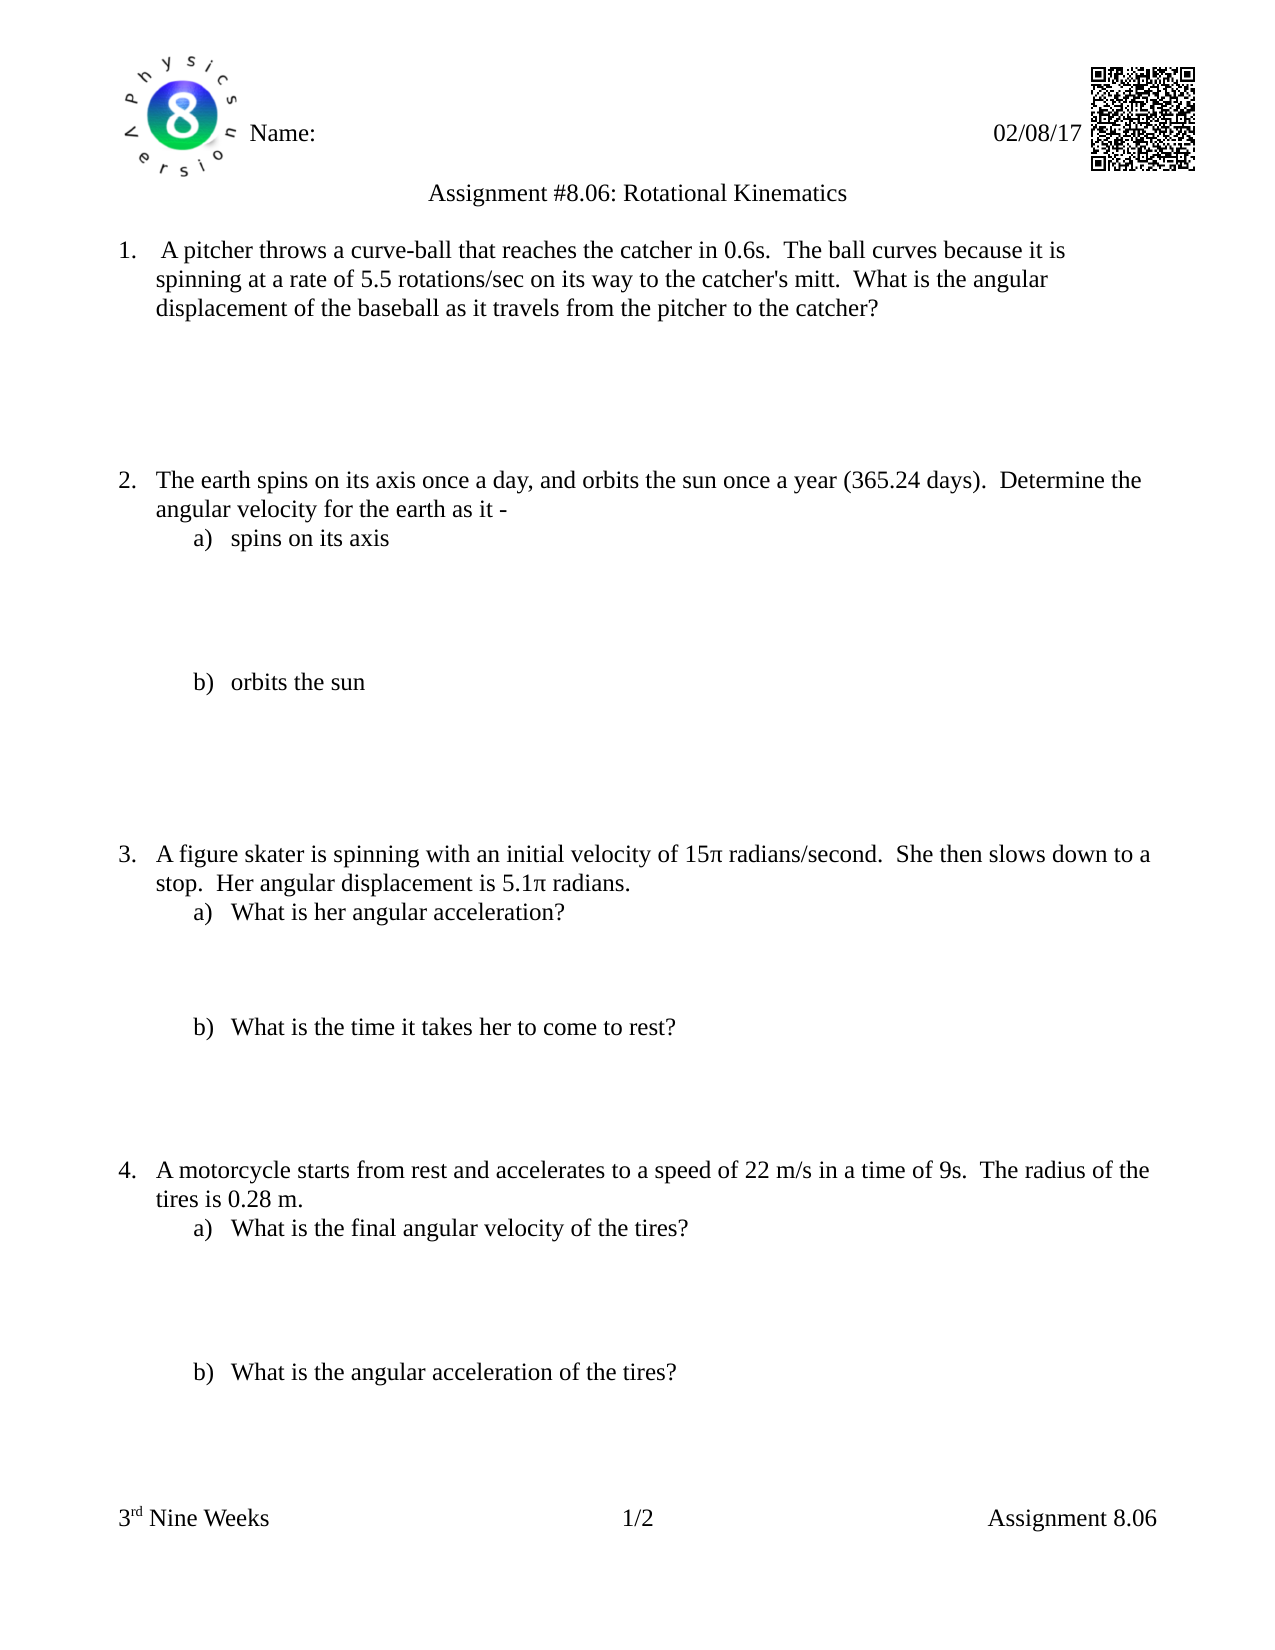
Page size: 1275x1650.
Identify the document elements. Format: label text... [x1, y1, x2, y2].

list What is the time it takes her to come to rest? [193, 1012, 1157, 1041]
picture [124, 56, 237, 177]
list A motorcycle starts from rest and accelerates to a speed of 22 m/s in a time of 9s. The radius of the tires is 0.28 m. [118, 1156, 1157, 1213]
list What is the angular acceleration of the tires? [193, 1357, 1157, 1386]
list What is the final angular velocity of the tires? [193, 1213, 1157, 1242]
picture [1082, 58, 1203, 179]
list orbits the sun [193, 667, 1157, 696]
list The earth spins on its axis once a day, and orbits the sun once a year (365.24 days). Determine the angular velocity for the earth as it - [118, 466, 1157, 523]
list A figure skater is spinning with an initial velocity of 15π radians/second. She then slows down to a stop. Her angular displacement is 5.1π radians. [118, 839, 1157, 897]
list spins on its axis [193, 523, 1157, 552]
list What is her angular acceleration? [193, 897, 1157, 926]
text Assignment #8.06: Rotational Kinematics [118, 176, 1157, 207]
list A pitcher throws a curve-ball that reaches the catcher in 0.6s. The ball curves because it is spinning at a rate of 5.5 rotations/sec on its way to the catcher's mitt. What is the angular displacement of the baseball as it travels from the pitcher to the catcher? [118, 236, 1157, 322]
